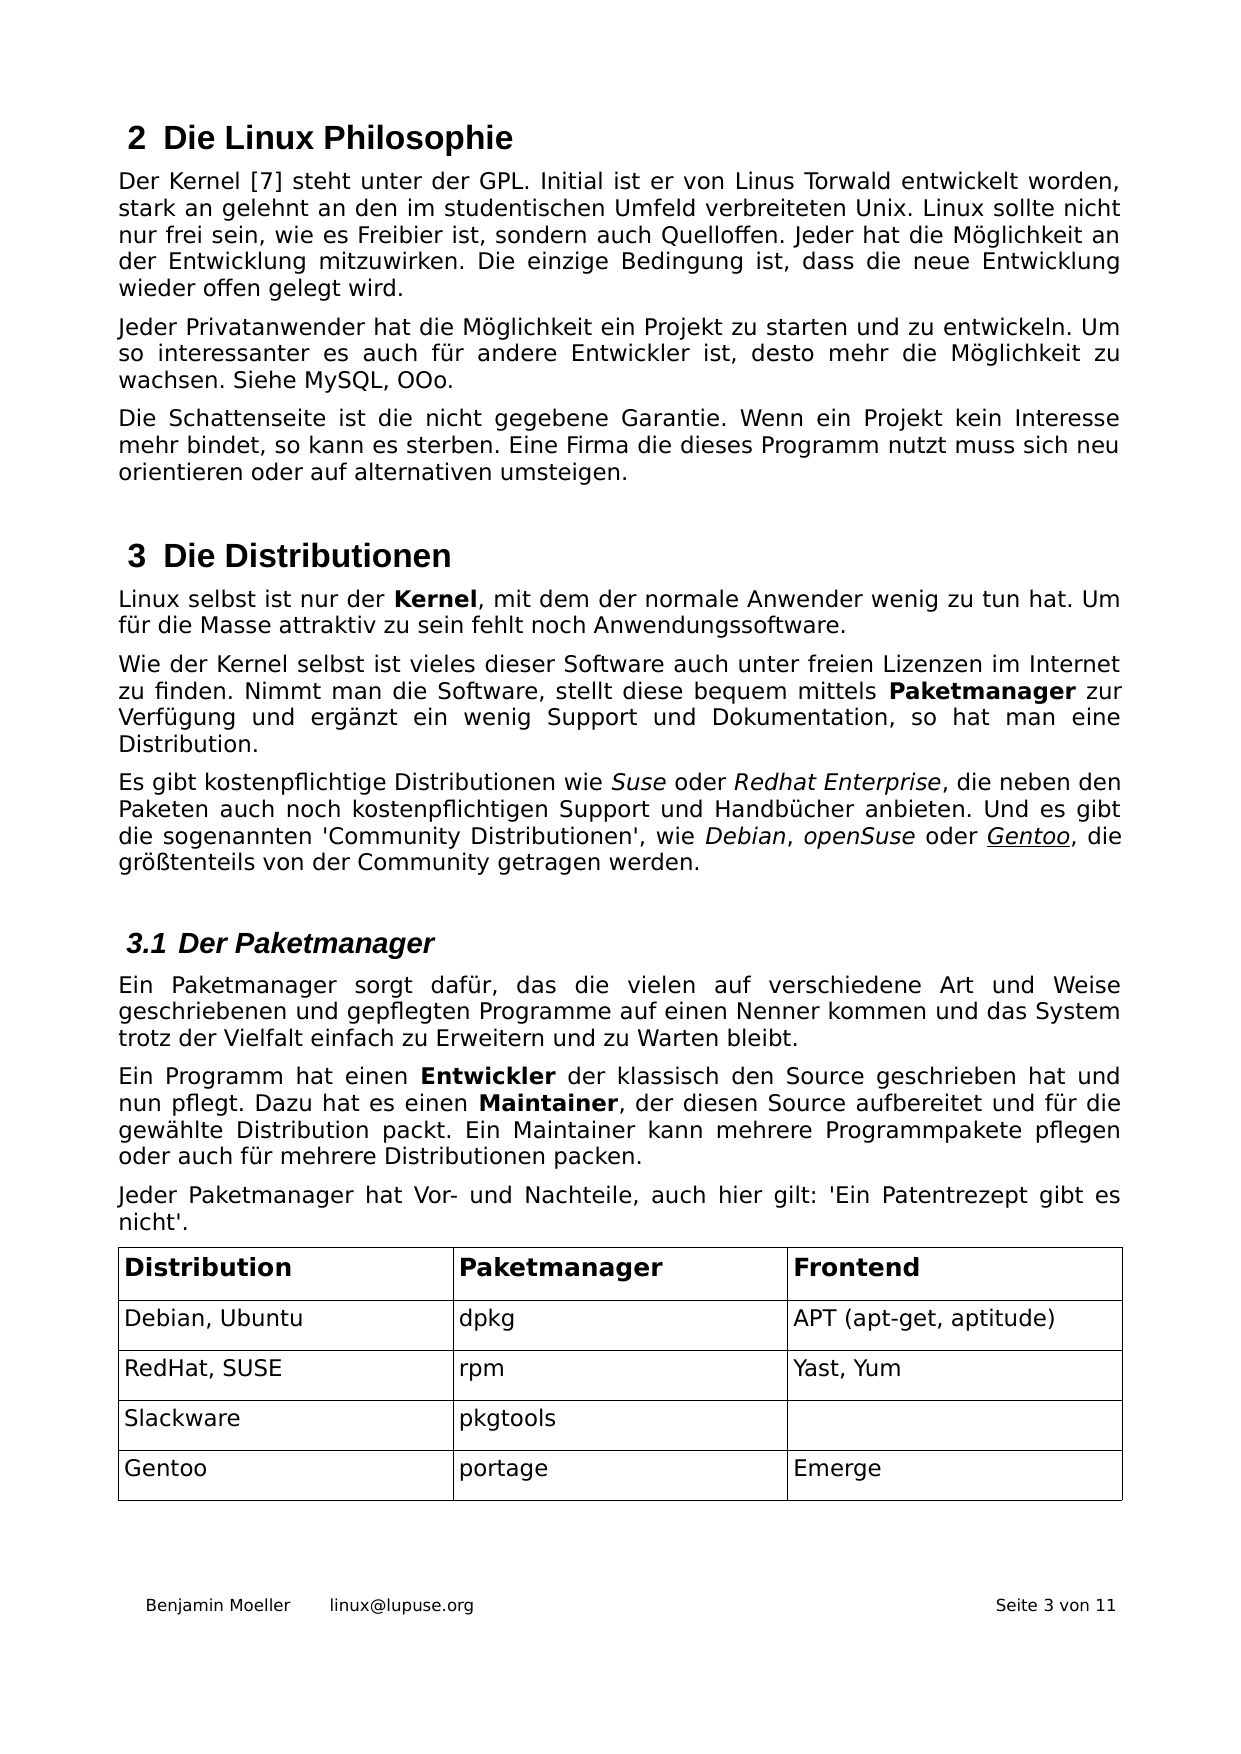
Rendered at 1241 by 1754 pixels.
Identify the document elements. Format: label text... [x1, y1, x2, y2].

table_header Paketmanager [454, 1248, 787, 1299]
table_cell pkgtools [454, 1401, 787, 1449]
table_cell portage [454, 1451, 787, 1499]
text Jeder Paketmanager hat Vor- und Nachteile, auch hier gilt: 'Ein Patentrezept gibt es nicht'. [118, 1182, 1122, 1235]
text Die Schattenseite ist die nicht gegebene Garantie. Wenn ein Projekt kein Interesse mehr bindet, so kann es sterben. Eine Firma die dieses Programm nutzt muss sich neu orientieren oder auf alternativen umsteigen. [118, 405, 1122, 485]
table_cell Yast, Yum [788, 1351, 1122, 1399]
table_cell dpkg [454, 1301, 787, 1349]
table_cell Gentoo [119, 1451, 453, 1499]
subtitle Der Paketmanager [118, 926, 1122, 960]
table_cell APT (apt-get, aptitude) [788, 1301, 1122, 1349]
table_cell rpm [454, 1351, 787, 1399]
text Jeder Privatanwender hat die Möglichkeit ein Projekt zu starten und zu entwickeln. Um so interessanter es auch für andere Entwickler ist, desto mehr die Möglichkeit zu wachsen. Siehe MySQL, OOo. [118, 314, 1122, 394]
text Der Kernel [7] steht unter der GPL. Initial ist er von Linus Torwald entwickelt worden, stark an gelehnt an den im studentischen Umfeld verbreiteten Unix. Linux sollte nicht nur frei sein, wie es Freibier ist, sondern auch Quelloffen. Jeder hat die Möglichkeit an der Entwicklung mitzuwirken. Die einzige Bedingung ist, dass die neue Entwicklung wieder offen gelegt wird. [118, 168, 1122, 302]
table_cell Debian, Ubuntu [119, 1301, 453, 1349]
table_cell [788, 1401, 1122, 1449]
table_header Distribution [119, 1248, 453, 1299]
table_header Frontend [788, 1248, 1122, 1299]
table_cell Emerge [788, 1451, 1122, 1499]
subtitle Die Distributionen [118, 536, 1122, 574]
text Es gibt kostenpflichtige Distributionen wie Suse oder Redhat Enterprise, die neben den Paketen auch noch kostenpflichtigen Support und Handbücher anbieten. Und es gibt die sogenannten 'Community Distributionen', wie Debian, openSuse oder Gentoo, die größtenteils von der Community getragen werden. [118, 769, 1122, 876]
table_cell Slackware [119, 1401, 453, 1449]
subtitle Die Linux Philosophie [118, 118, 1122, 157]
text Wie der Kernel selbst ist vieles dieser Software auch unter freien Lizenzen im Internet zu finden. Nimmt man die Software, stellt diese bequem mittels Paketmanager zur Verfügung und ergänzt ein wenig Support und Dokumentation, so hat man eine Distribution. [118, 651, 1122, 758]
table_cell RedHat, SUSE [119, 1351, 453, 1399]
text Ein Programm hat einen Entwickler der klassisch den Source geschrieben hat und nun pflegt. Dazu hat es einen Maintainer, der diesen Source aufbereitet und für die gewählte Distribution packt. Ein Maintainer kann mehrere Programmpakete pflegen oder auch für mehrere Distributionen packen. [118, 1063, 1122, 1170]
text Ein Paketmanager sorgt dafür, das die vielen auf verschiedene Art und Weise geschriebenen und gepflegten Programme auf einen Nenner kommen und das System trotz der Vielfalt einfach zu Erweitern und zu Warten bleibt. [118, 972, 1122, 1052]
text Linux selbst ist nur der Kernel, mit dem der normale Anwender wenig zu tun hat. Um für die Masse attraktiv zu sein fehlt noch Anwendungssoftware. [118, 586, 1122, 639]
